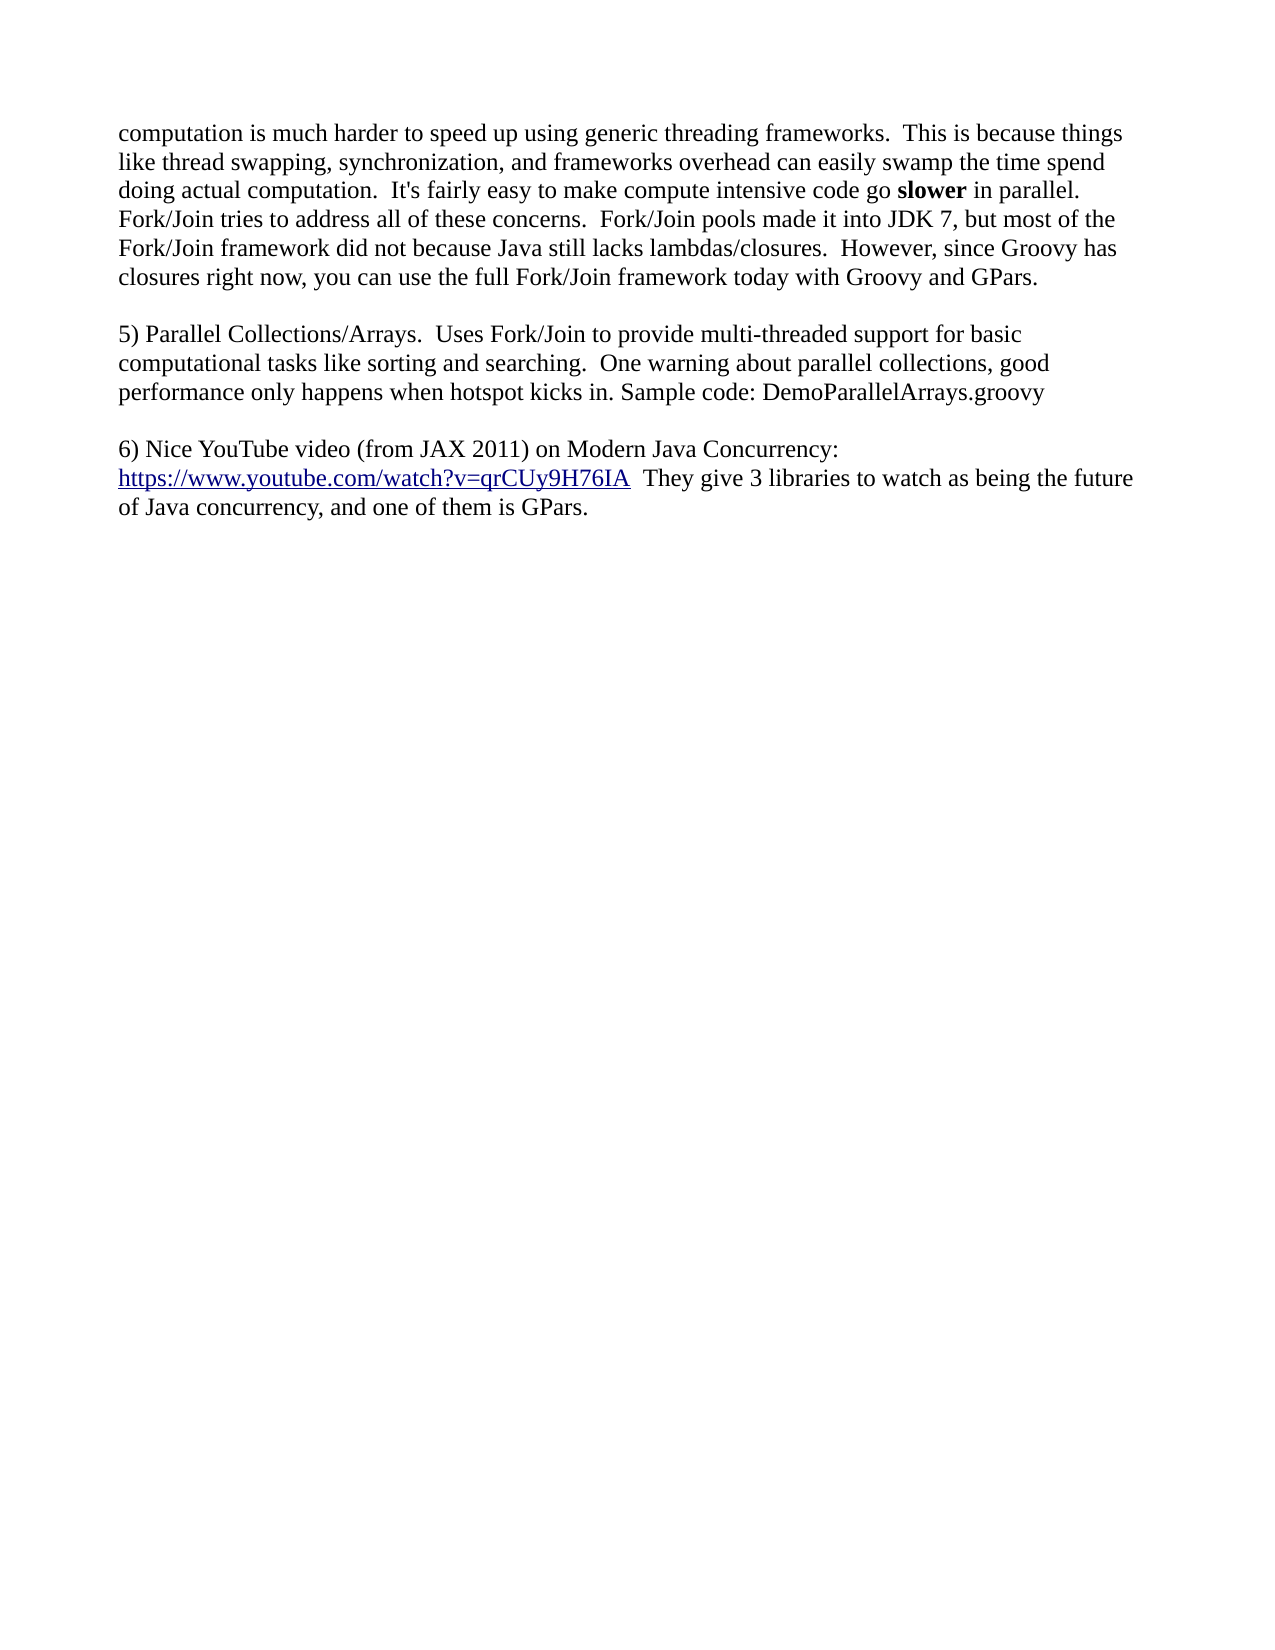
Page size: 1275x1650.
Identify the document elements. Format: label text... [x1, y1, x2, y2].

text computation is much harder to speed up using generic threading frameworks. This is because things like thread swapping, synchronization, and frameworks overhead can easily swamp the time spend doing actual computation. It's fairly easy to make compute intensive code go slower in parallel. Fork/Join tries to address all of these concerns. Fork/Join pools made it into JDK 7, but most of the Fork/Join framework did not because Java still lacks lambdas/closures. However, since Groovy has closures right now, you can use the full Fork/Join framework today with Groovy and GPars. [118, 118, 1157, 291]
text 6) Nice YouTube video (from JAX 2011) on Modern Java Concurrency: https://www.youtube.com/watch?v=qrCUy9H76IA They give 3 libraries to watch as being the future of Java concurrency, and one of them is GPars. [118, 434, 1157, 521]
text 5) Parallel Collections/Arrays. Uses Fork/Join to provide multi-threaded support for basic computational tasks like sorting and searching. One warning about parallel collections, good performance only happens when hotspot kicks in. Sample code: DemoParallelArrays.groovy [118, 319, 1157, 406]
